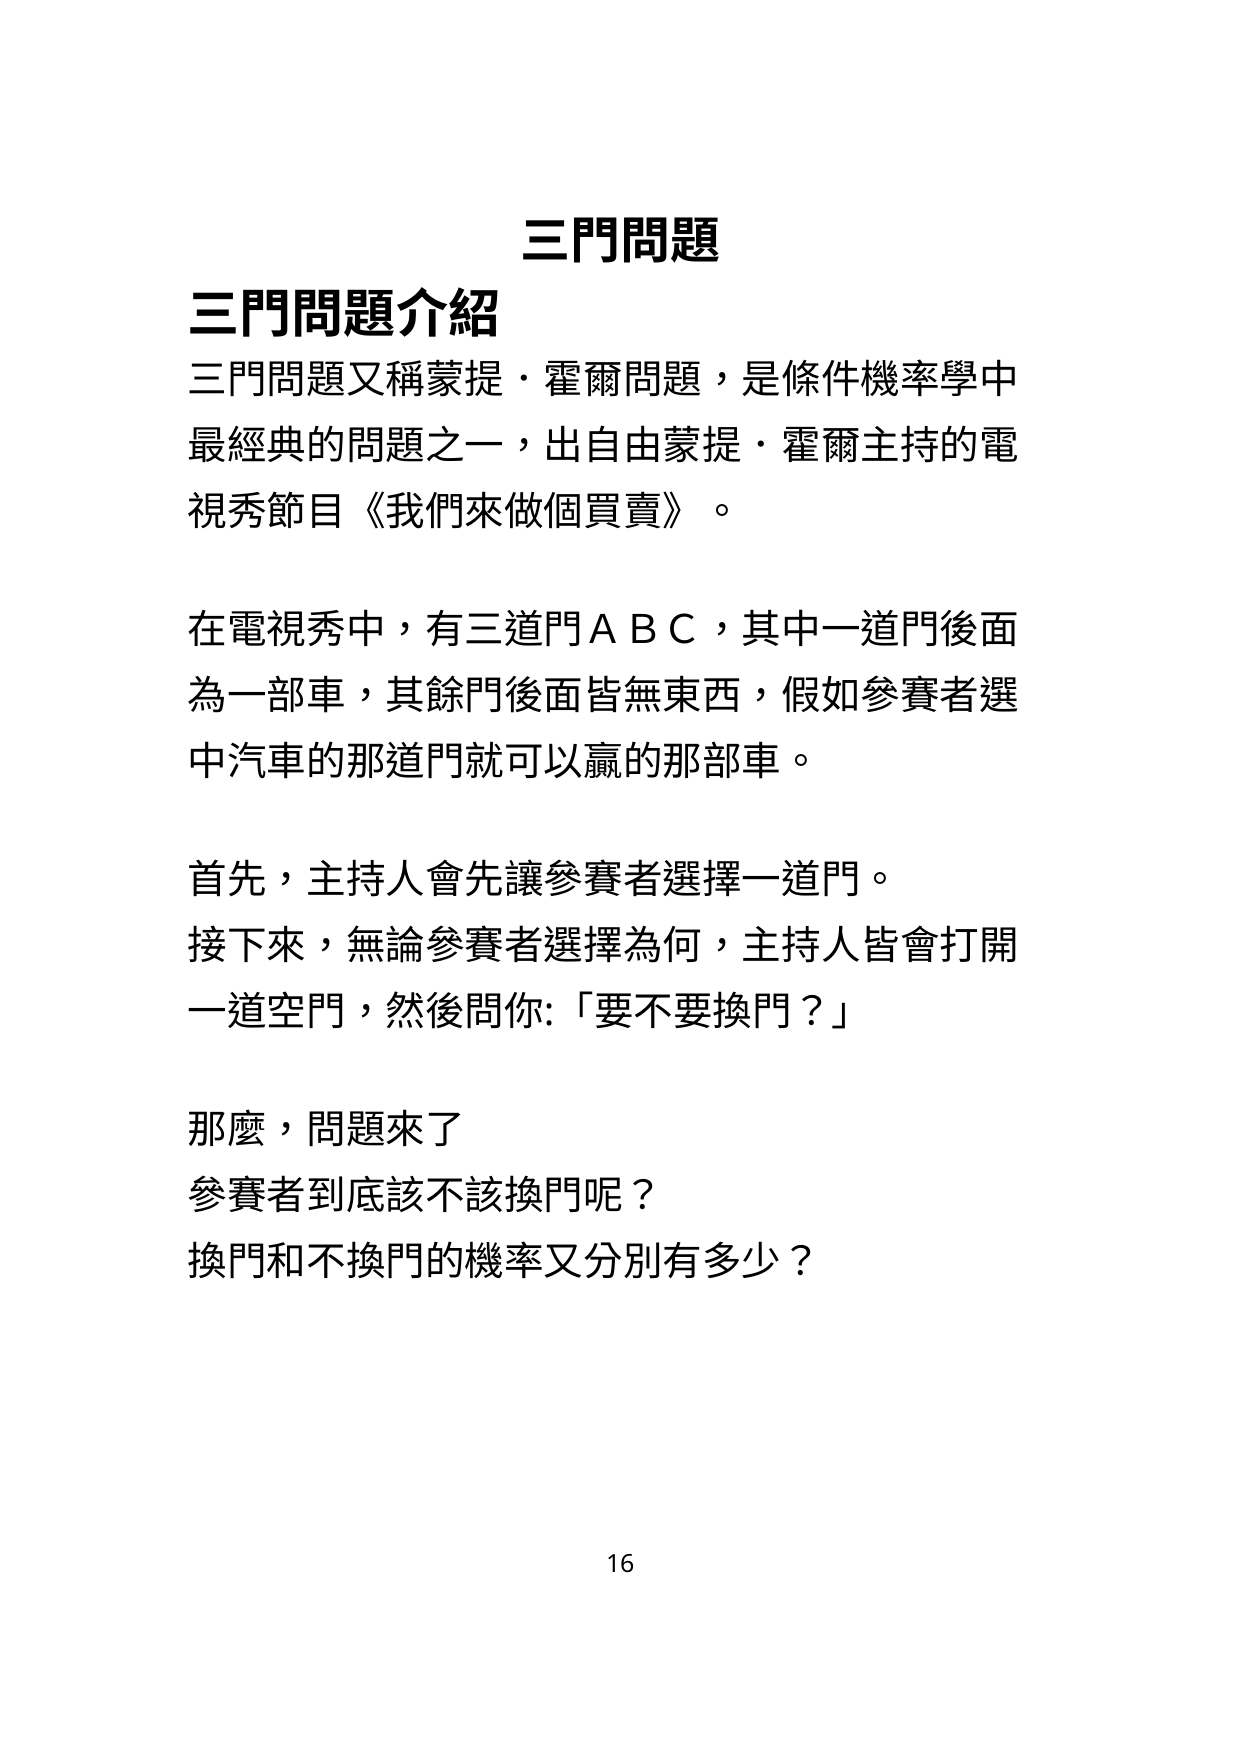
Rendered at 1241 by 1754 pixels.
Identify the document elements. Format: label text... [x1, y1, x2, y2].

text 三門問題介紹 [187, 272, 1053, 348]
subtitle 三門問題 [187, 200, 1053, 272]
text 那麼，問題來了 [187, 1098, 1053, 1155]
text 在電視秀中，有三道門ＡＢＣ，其中一道門後面為一部車，其餘門後面皆無東西，假如參賽者選中汽車的那道門就可以贏的那部車。 [187, 598, 1053, 787]
text 首先，主持人會先讓參賽者選擇一道門。 接下來，無論參賽者選擇為何，主持人皆會打開一道空門，然後問你:「要不要換門？」 [187, 848, 1053, 1037]
text 換門和不換門的機率又分別有多少？ [187, 1229, 1053, 1287]
text 參賽者到底該不該換門呢？ [187, 1164, 1053, 1221]
text 三門問題又稱蒙提．霍爾問題，是條件機率學中最經典的問題之一，出自由蒙提．霍爾主持的電視秀節目《我們來做個買賣》。 [187, 348, 1053, 537]
